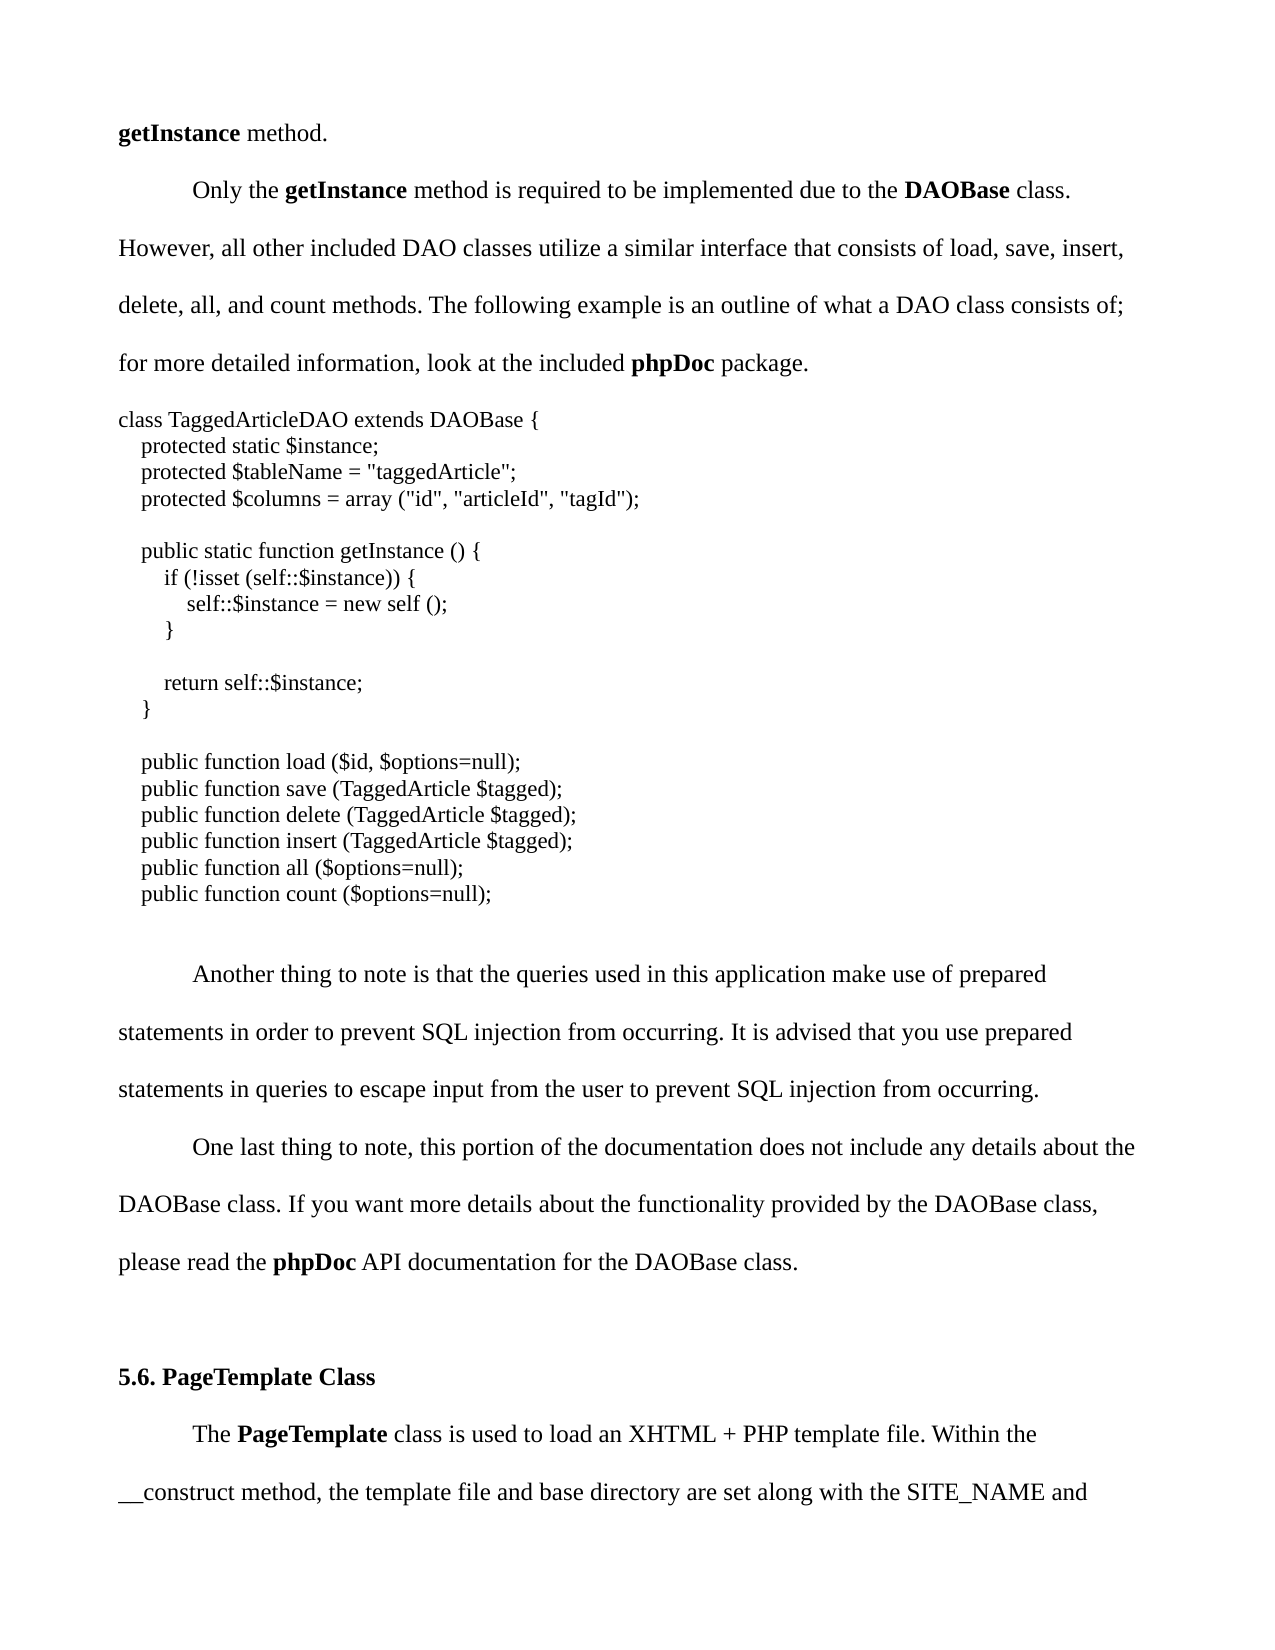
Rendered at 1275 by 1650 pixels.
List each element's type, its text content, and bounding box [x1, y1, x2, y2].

text getInstance method. [118, 118, 1157, 147]
text One last thing to note, this portion of the documentation does not include any details about the DAOBase class. If you want more details about the functionality provided by the DAOBase class, please read the phpDoc API documentation for the DAOBase class. [118, 1132, 1157, 1275]
text public function insert (TaggedArticle $tagged); [118, 827, 1157, 854]
text public function all ($options=null); [118, 854, 1157, 880]
text if (!isset (self::$instance)) { [118, 564, 1157, 590]
text return self::$instance; [118, 669, 1157, 696]
text Another thing to note is that the queries used in this application make use of prepared statements in order to prevent SQL injection from occurring. It is advised that you use prepared statements in queries to escape input from the user to prevent SQL injection from occurring. [118, 959, 1157, 1103]
text public function save (TaggedArticle $tagged); [118, 774, 1157, 801]
text Only the getInstance method is required to be implemented due to the DAOBase class. However, all other included DAO classes utilize a similar interface that consists of load, save, insert, delete, all, and count methods. The following example is an outline of what a DAO class consists of; for more detailed information, look at the included phpDoc package. [118, 176, 1157, 377]
text } [118, 616, 1157, 643]
text protected static $instance; [118, 432, 1157, 458]
text public function load ($id, $options=null); [118, 748, 1157, 774]
text 5.6. PageTemplate Class [118, 1362, 1157, 1390]
text The PageTemplate class is used to load an XHTML + PHP template file. Within the __construct method, the template file and base directory are set along with the SITE_NAME and [118, 1419, 1157, 1505]
text public function delete (TaggedArticle $tagged); [118, 801, 1157, 827]
text public function count ($options=null); [118, 880, 1157, 906]
text self::$instance = new self (); [118, 590, 1157, 616]
text } [118, 696, 1157, 722]
text public static function getInstance () { [118, 537, 1157, 564]
text protected $columns = array ("id", "articleId", "tagId"); [118, 485, 1157, 511]
text class TaggedArticleDAO extends DAOBase { [118, 406, 1157, 432]
text protected $tableName = "taggedArticle"; [118, 458, 1157, 485]
